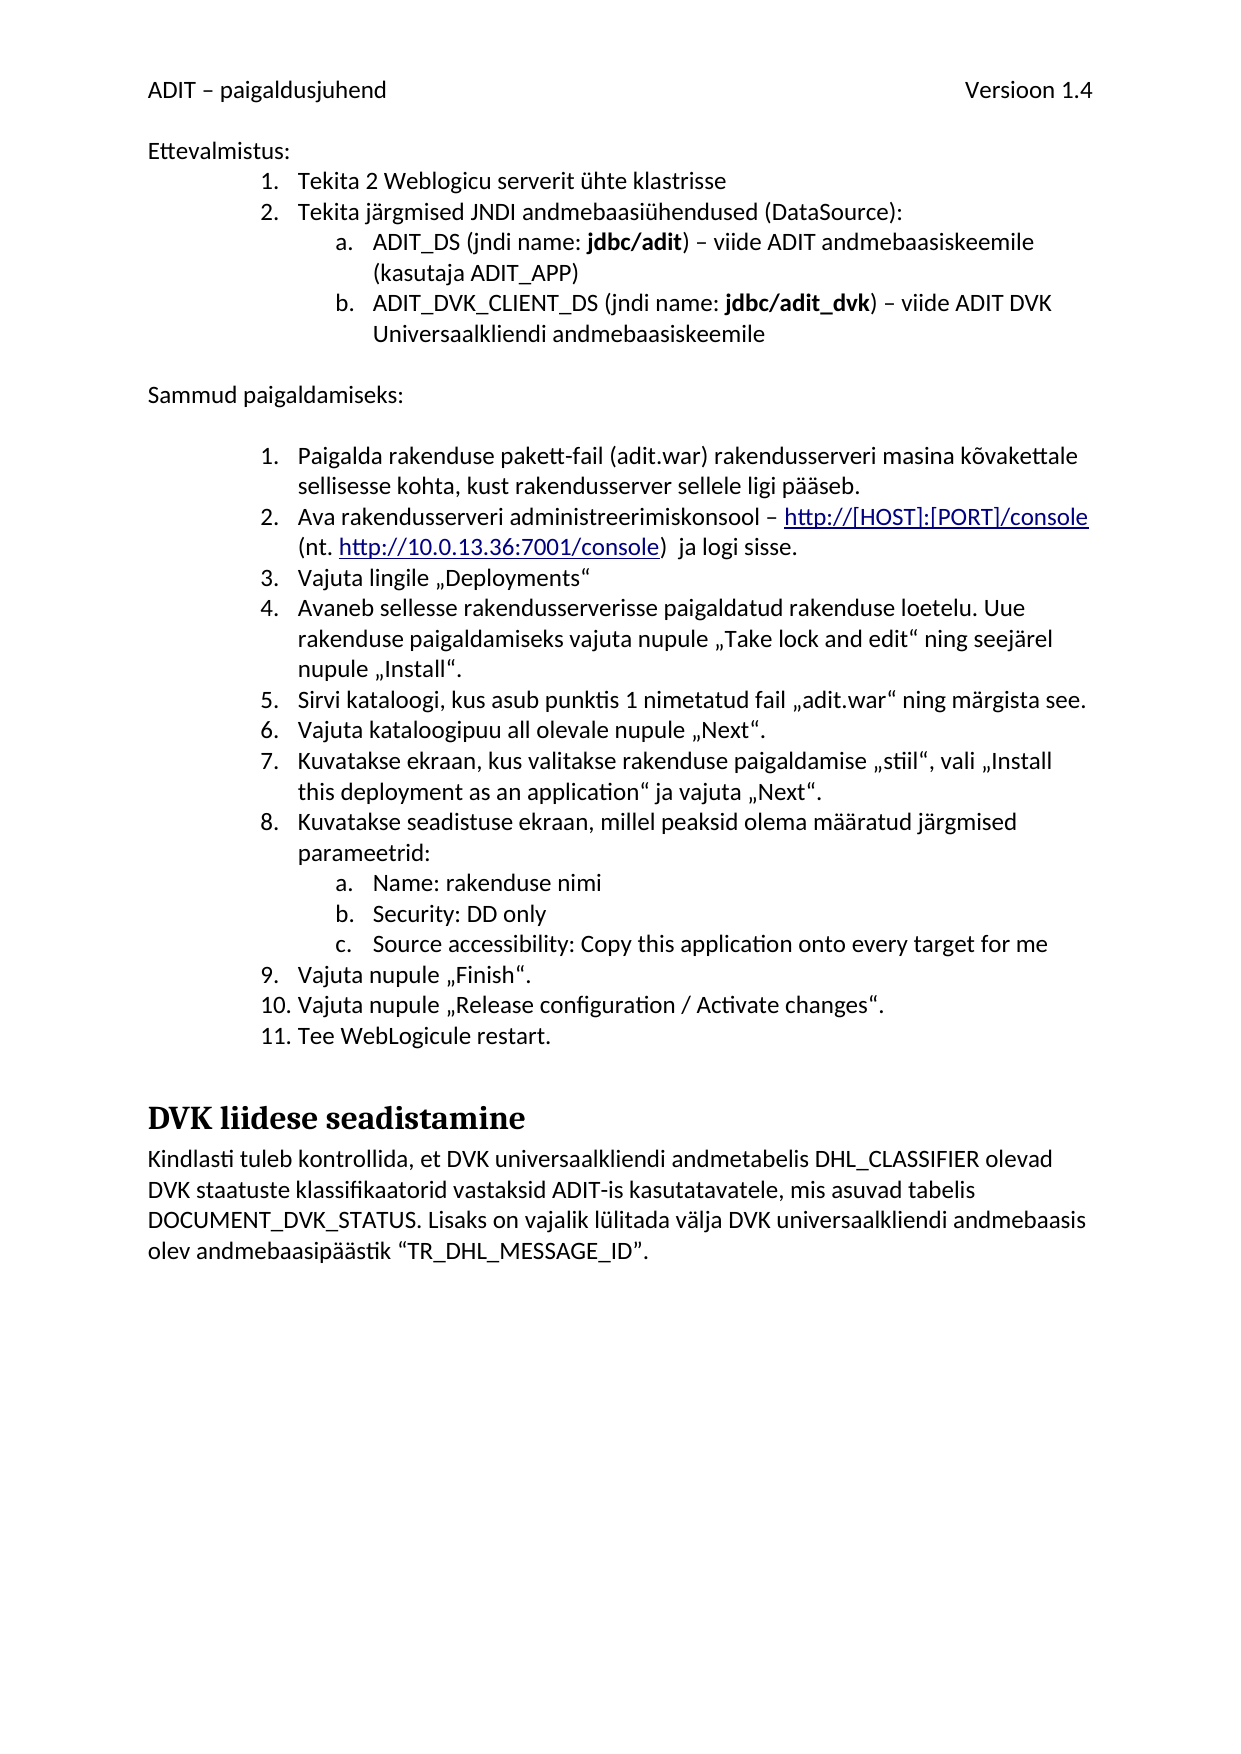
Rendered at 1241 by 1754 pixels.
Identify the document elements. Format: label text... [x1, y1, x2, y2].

list ADIT_DVK_CLIENT_DS (jndi name: jdbc/adit_dvk) – viide ADIT DVK Universaalkliendi andmebaasiskeemile [335, 287, 1093, 348]
list Vajuta kataloogipuu all olevale nupule „Next“. [260, 715, 1093, 745]
list Ava rakendusserveri administreerimiskonsool – http://[HOST]:[PORT]/console (nt. http://10.0.13.36:7001/console) ja logi sisse. [260, 501, 1093, 562]
subtitle DVK liidese seadistamine [148, 1099, 1093, 1137]
text Sammud paigaldamiseks: [148, 379, 1093, 409]
text Ettevalmistus: [148, 135, 1093, 165]
list Vajuta nupule „Finish“. [260, 959, 1093, 989]
list Kuvatakse seadistuse ekraan, millel peaksid olema määratud järgmised parameetrid: [260, 806, 1093, 867]
list Name: rakenduse nimi [335, 867, 1093, 898]
list Paigalda rakenduse pakett-fail (adit.war) rakendusserveri masina kõvakettale sellisesse kohta, kust rakendusserver sellele ligi pääseb. [260, 440, 1093, 501]
list Sirvi kataloogi, kus asub punktis 1 nimetatud fail „adit.war“ ning märgista see. [260, 684, 1093, 715]
list Security: DD only [335, 898, 1093, 928]
list Vajuta nupule „Release configuration / Activate changes“. [260, 989, 1093, 1020]
list Tekita järgmised JNDI andmebaasiühendused (DataSource): [260, 196, 1093, 226]
list Kuvatakse ekraan, kus valitakse rakenduse paigaldamise „stiil“, vali „Install this deployment as an application“ ja vajuta „Next“. [260, 745, 1093, 806]
list Avaneb sellesse rakendusserverisse paigaldatud rakenduse loetelu. Uue rakenduse paigaldamiseks vajuta nupule „Take lock and edit“ ning seejärel nupule „Install“. [260, 593, 1093, 684]
list Tekita 2 Weblogicu serverit ühte klastrisse [260, 165, 1093, 196]
list ADIT_DS (jndi name: jdbc/adit) – viide ADIT andmebaasiskeemile (kasutaja ADIT_APP) [335, 226, 1093, 287]
list Vajuta lingile „Deployments“ [260, 562, 1093, 593]
list Source accessibility: Copy this application onto every target for me [335, 928, 1093, 959]
text Kindlasti tuleb kontrollida, et DVK universaalkliendi andmetabelis DHL_CLASSIFIER olevad DVK staatuste klassifikaatorid vastaksid ADIT-is kasutatavatele, mis asuvad tabelis DOCUMENT_DVK_STATUS. Lisaks on vajalik lülitada välja DVK universaalkliendi andmebaasis olev andmebaasipäästik “TR_DHL_MESSAGE_ID”. [148, 1144, 1093, 1266]
list Tee WebLogicule restart. [260, 1020, 1093, 1050]
